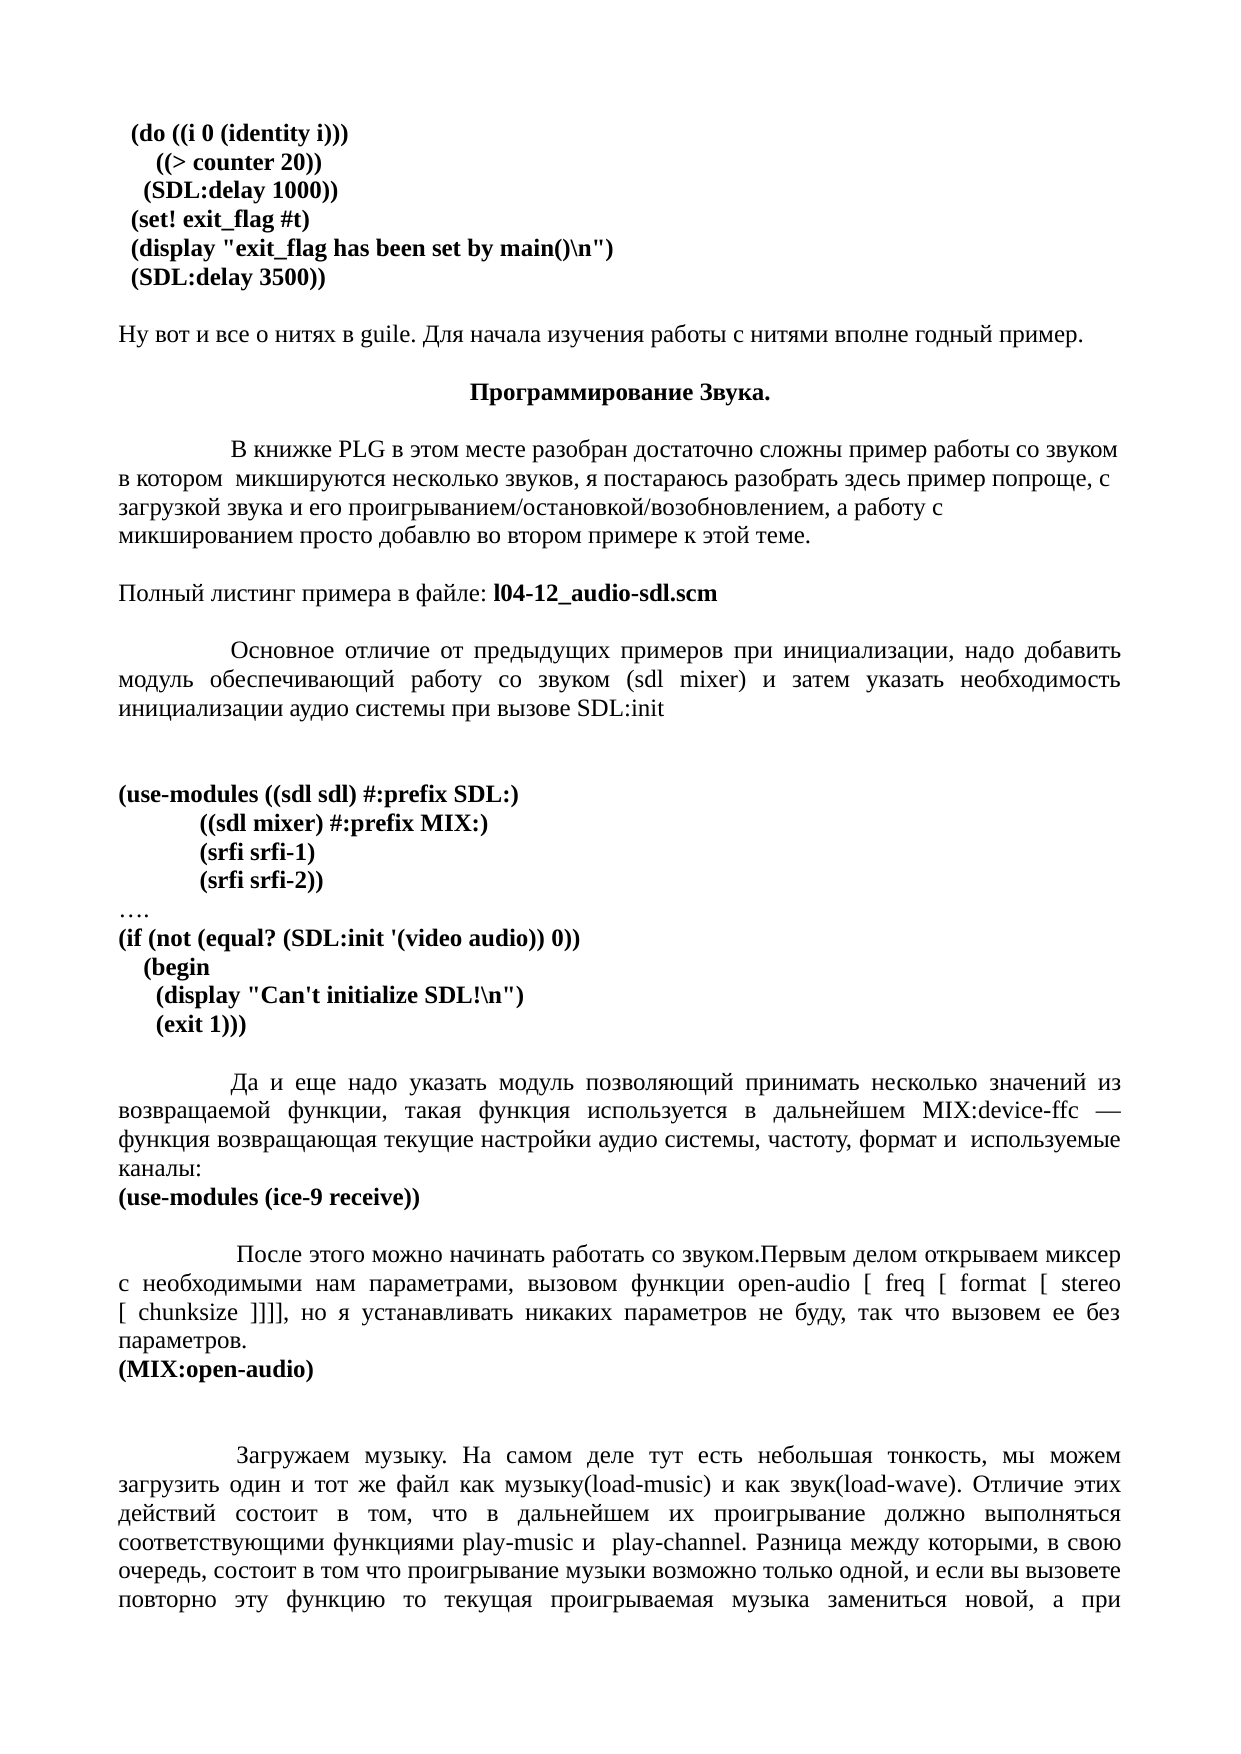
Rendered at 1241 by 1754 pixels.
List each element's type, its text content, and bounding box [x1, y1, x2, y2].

text (display "Can't initialize SDL!\n") [118, 981, 1122, 1009]
text (do ((i 0 (identity i))) [118, 118, 1122, 147]
text (use-modules (ice-9 receive)) [118, 1182, 1122, 1211]
text Да и еще надо указать модуль позволяющий принимать несколько значений из возвращаемой функции, такая функция используется в дальнейшем MIX:device-ffc — функция возвращающая текущие настройки аудио системы, частоту, формат и используемые каналы: [118, 1067, 1122, 1182]
text (begin [118, 952, 1122, 981]
text (display "exit_flag has been set by main()\n") [118, 233, 1122, 262]
text В книжке PLG в этом месте разобран достаточно сложны пример работы со звуком в котором микшируются несколько звуков, я постараюсь разобрать здесь пример попроще, с загрузкой звука и его проигрыванием/остановкой/возобновлением, а работу с микшированием просто добавлю во втором примере к этой теме. [118, 434, 1122, 549]
text (if (not (equal? (SDL:init '(video audio)) 0)) [118, 923, 1122, 952]
text (SDL:delay 1000)) [118, 176, 1122, 204]
text (set! exit_flag #t) [118, 204, 1122, 233]
text (exit 1))) [118, 1009, 1122, 1038]
text Загружаем музыку. На самом деле тут есть небольшая тонкость, мы можем загрузить один и тот же файл как музыку(load-music) и как звук(load-wave). Отличие этих действий состоит в том, что в дальнейшем их проигрывание должно выполняться соответствующими функциями play-music и play-channel. Разница между которыми, в свою очередь, состоит в том что проигрывание музыки возможно только одной, и если вы вызовете повторно эту функцию то текущая проигрываемая музыка замениться новой, а при [118, 1441, 1122, 1613]
text …. [118, 894, 1122, 923]
text ((sdl mixer) #:prefix MIX:) [118, 808, 1122, 837]
text (srfi srfi-2)) [118, 866, 1122, 894]
text (srfi srfi-1) [118, 837, 1122, 866]
text (MIX:open-audio) [118, 1354, 1122, 1383]
text Ну вот и все о нитях в guile. Для начала изучения работы с нитями вполне годный пример. [118, 319, 1122, 348]
text Полный листинг примера в файле: l04-12_audio-sdl.scm [118, 578, 1122, 607]
text Программирование Звука. [118, 377, 1122, 406]
text После этого можно начинать работать со звуком.Первым делом открываем миксер с необходимыми нам параметрами, вызовом функции open-audio [ freq [ format [ stereo [ chunksize ]]]], но я устанавливать никаких параметров не буду, так что вызовем ее без параметров. [118, 1239, 1122, 1354]
text (SDL:delay 3500)) [118, 262, 1122, 291]
text Основное отличие от предыдущих примеров при инициализации, надо добавить модуль обеспечивающий работу со звуком (sdl mixer) и затем указать необходимость инициализации аудио системы при вызове SDL:init [118, 636, 1122, 722]
text ((> counter 20)) [118, 147, 1122, 176]
text (use-modules ((sdl sdl) #:prefix SDL:) [118, 779, 1122, 808]
